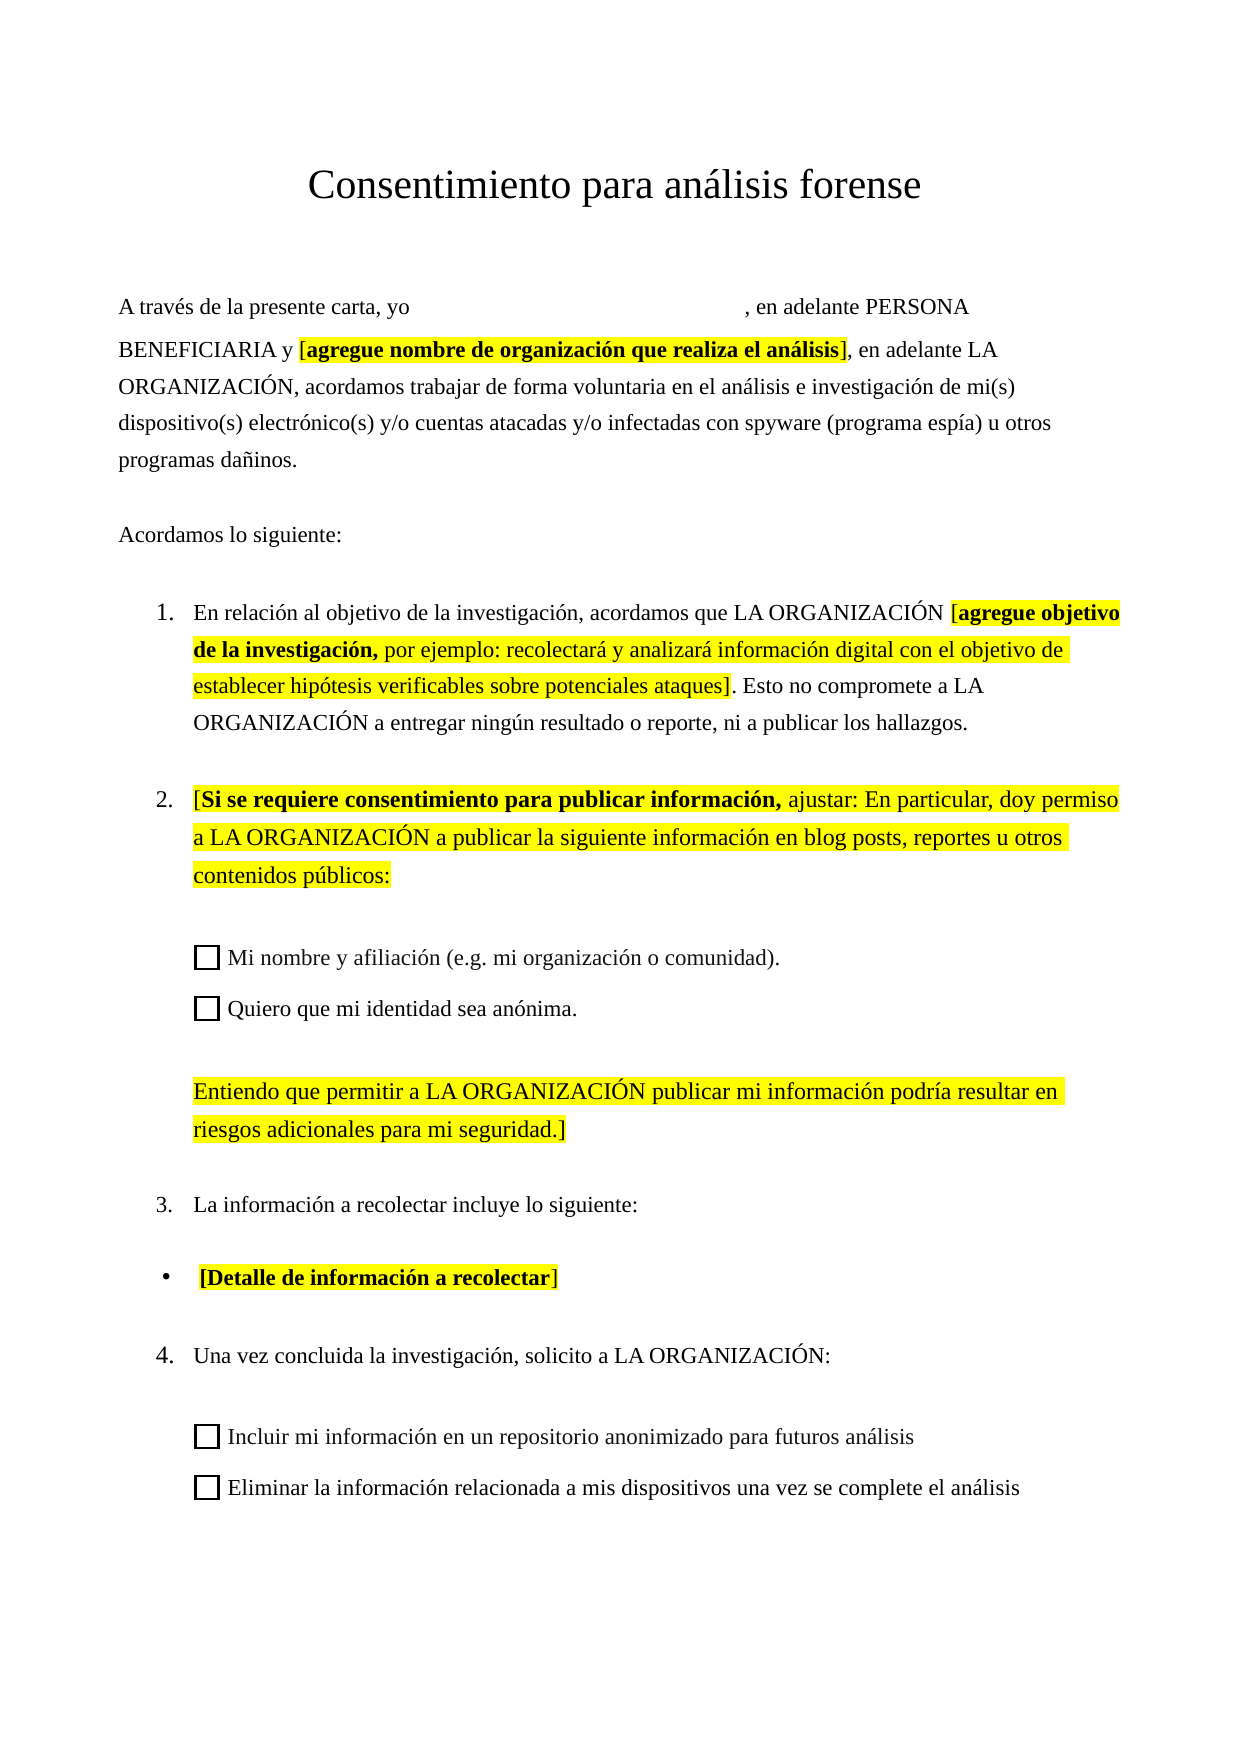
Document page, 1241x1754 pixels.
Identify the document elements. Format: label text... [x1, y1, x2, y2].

list Entiendo que permitir a LA ORGANIZACIÓN publicar mi información podría resultar en riesgos adicionales para mi seguridad.] [156, 1077, 1122, 1143]
list En relación al objetivo de la investigación, acordamos que LA ORGANIZACIÓN [agregue objetivo de la investigación, por ejemplo: recolectará y analizará información digital con el objetivo de establecer hipótesis verificables sobre potenciales ataques]. Esto no compromete a LA ORGANIZACIÓN a entregar ningún resultado o reporte, ni a publicar los hallazgos. [156, 597, 1122, 735]
list [Detalle de información a recolectar] [162, 1264, 1122, 1291]
text A través de la presente carta, yo , en adelante PERSONA BENEFICIARIA y [agregue nombre de organización que realiza el análisis], en adelante LA ORGANIZACIÓN, acordamos trabajar de forma voluntaria en el análisis e investigación de mi(s) dispositivo(s) electrónico(s) y/o cuentas atacadas y/o infectadas con spyware (programa espía) u otros programas dañinos. [118, 286, 1122, 472]
list La información a recolectar incluye lo siguiente: [156, 1191, 1122, 1218]
subtitle Consentimiento para análisis forense [118, 160, 1122, 208]
text Acordamos lo siguiente: [118, 522, 1122, 548]
list Una vez concluida la investigación, solicito a LA ORGANIZACIÓN: [156, 1341, 1122, 1369]
list [Si se requiere consentimiento para publicar información, ajustar: En particular, doy permiso a LA ORGANIZACIÓN a publicar la siguiente información en blog posts, reportes u otros contenidos públicos: [156, 785, 1122, 888]
